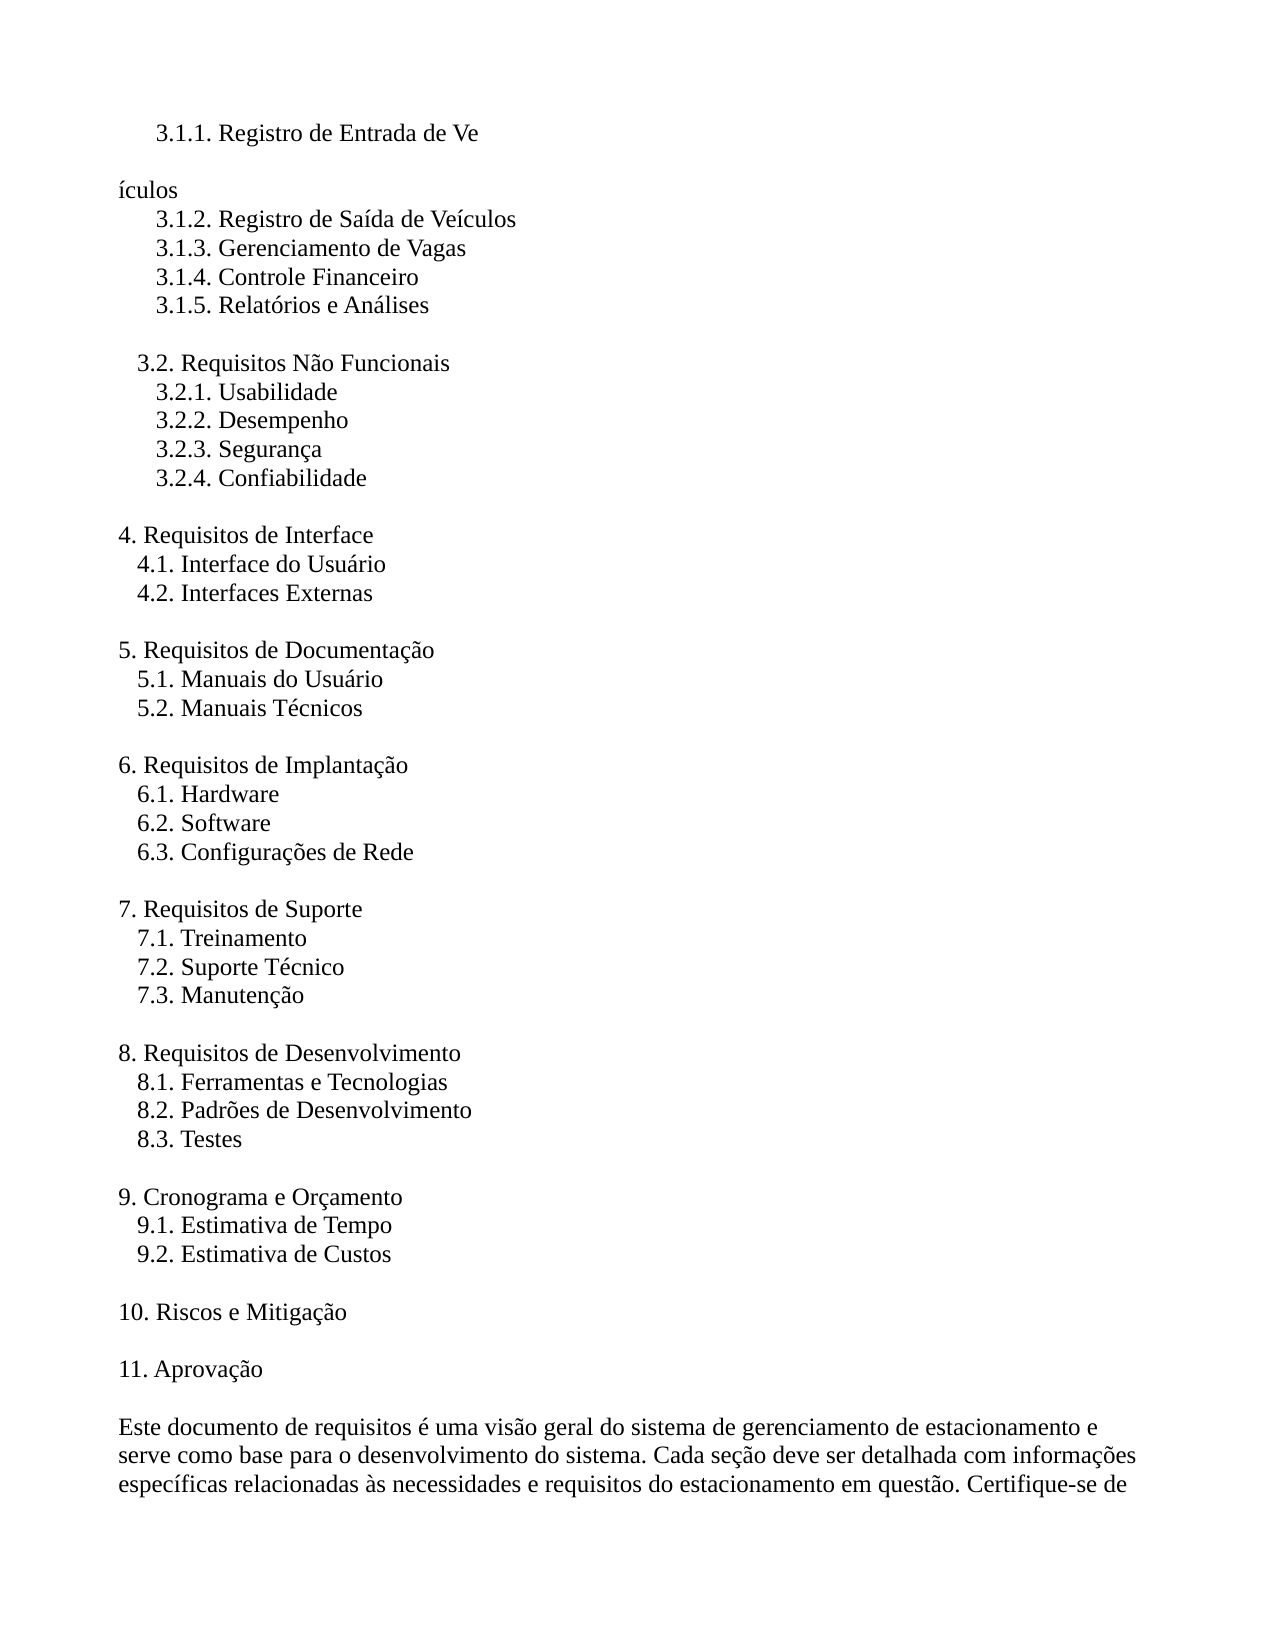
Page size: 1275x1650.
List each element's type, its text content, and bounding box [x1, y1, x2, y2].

text 4.1. Interface do Usuário [118, 549, 1157, 578]
text 9. Cronograma e Orçamento [118, 1182, 1157, 1211]
text 6.2. Software [118, 808, 1157, 837]
text 7.2. Suporte Técnico [118, 952, 1157, 981]
text 4. Requisitos de Interface [118, 521, 1157, 549]
text 3.1.3. Gerenciamento de Vagas [118, 233, 1157, 262]
text 8.1. Ferramentas e Tecnologias [118, 1067, 1157, 1096]
text ículos [118, 176, 1157, 204]
text 3.2. Requisitos Não Funcionais [118, 348, 1157, 377]
text 3.2.1. Usabilidade [118, 377, 1157, 406]
text 3.2.2. Desempenho [118, 406, 1157, 434]
text 3.1.1. Registro de Entrada de Ve [118, 118, 1157, 147]
text 11. Aprovação [118, 1354, 1157, 1383]
text 6. Requisitos de Implantação [118, 751, 1157, 779]
text 7.1. Treinamento [118, 923, 1157, 952]
text 6.3. Configurações de Rede [118, 837, 1157, 866]
text 7.3. Manutenção [118, 981, 1157, 1009]
text 5.1. Manuais do Usuário [118, 664, 1157, 693]
text Este documento de requisitos é uma visão geral do sistema de gerenciamento de estacionamento e serve como base para o desenvolvimento do sistema. Cada seção deve ser detalhada com informações específicas relacionadas às necessidades e requisitos do estacionamento em questão. Certifique-se de [118, 1412, 1157, 1498]
text 10. Riscos e Mitigação [118, 1297, 1157, 1326]
text 3.2.3. Segurança [118, 434, 1157, 463]
text 3.1.4. Controle Financeiro [118, 262, 1157, 291]
text 5.2. Manuais Técnicos [118, 693, 1157, 722]
text 9.1. Estimativa de Tempo [118, 1211, 1157, 1239]
text 3.1.2. Registro de Saída de Veículos [118, 204, 1157, 233]
text 9.2. Estimativa de Custos [118, 1239, 1157, 1268]
text 4.2. Interfaces Externas [118, 578, 1157, 607]
text 3.2.4. Confiabilidade [118, 463, 1157, 492]
text 8. Requisitos de Desenvolvimento [118, 1038, 1157, 1067]
text 7. Requisitos de Suporte [118, 894, 1157, 923]
text 5. Requisitos de Documentação [118, 636, 1157, 664]
text 8.3. Testes [118, 1124, 1157, 1153]
text 8.2. Padrões de Desenvolvimento [118, 1096, 1157, 1124]
text 3.1.5. Relatórios e Análises [118, 291, 1157, 319]
text 6.1. Hardware [118, 779, 1157, 808]
